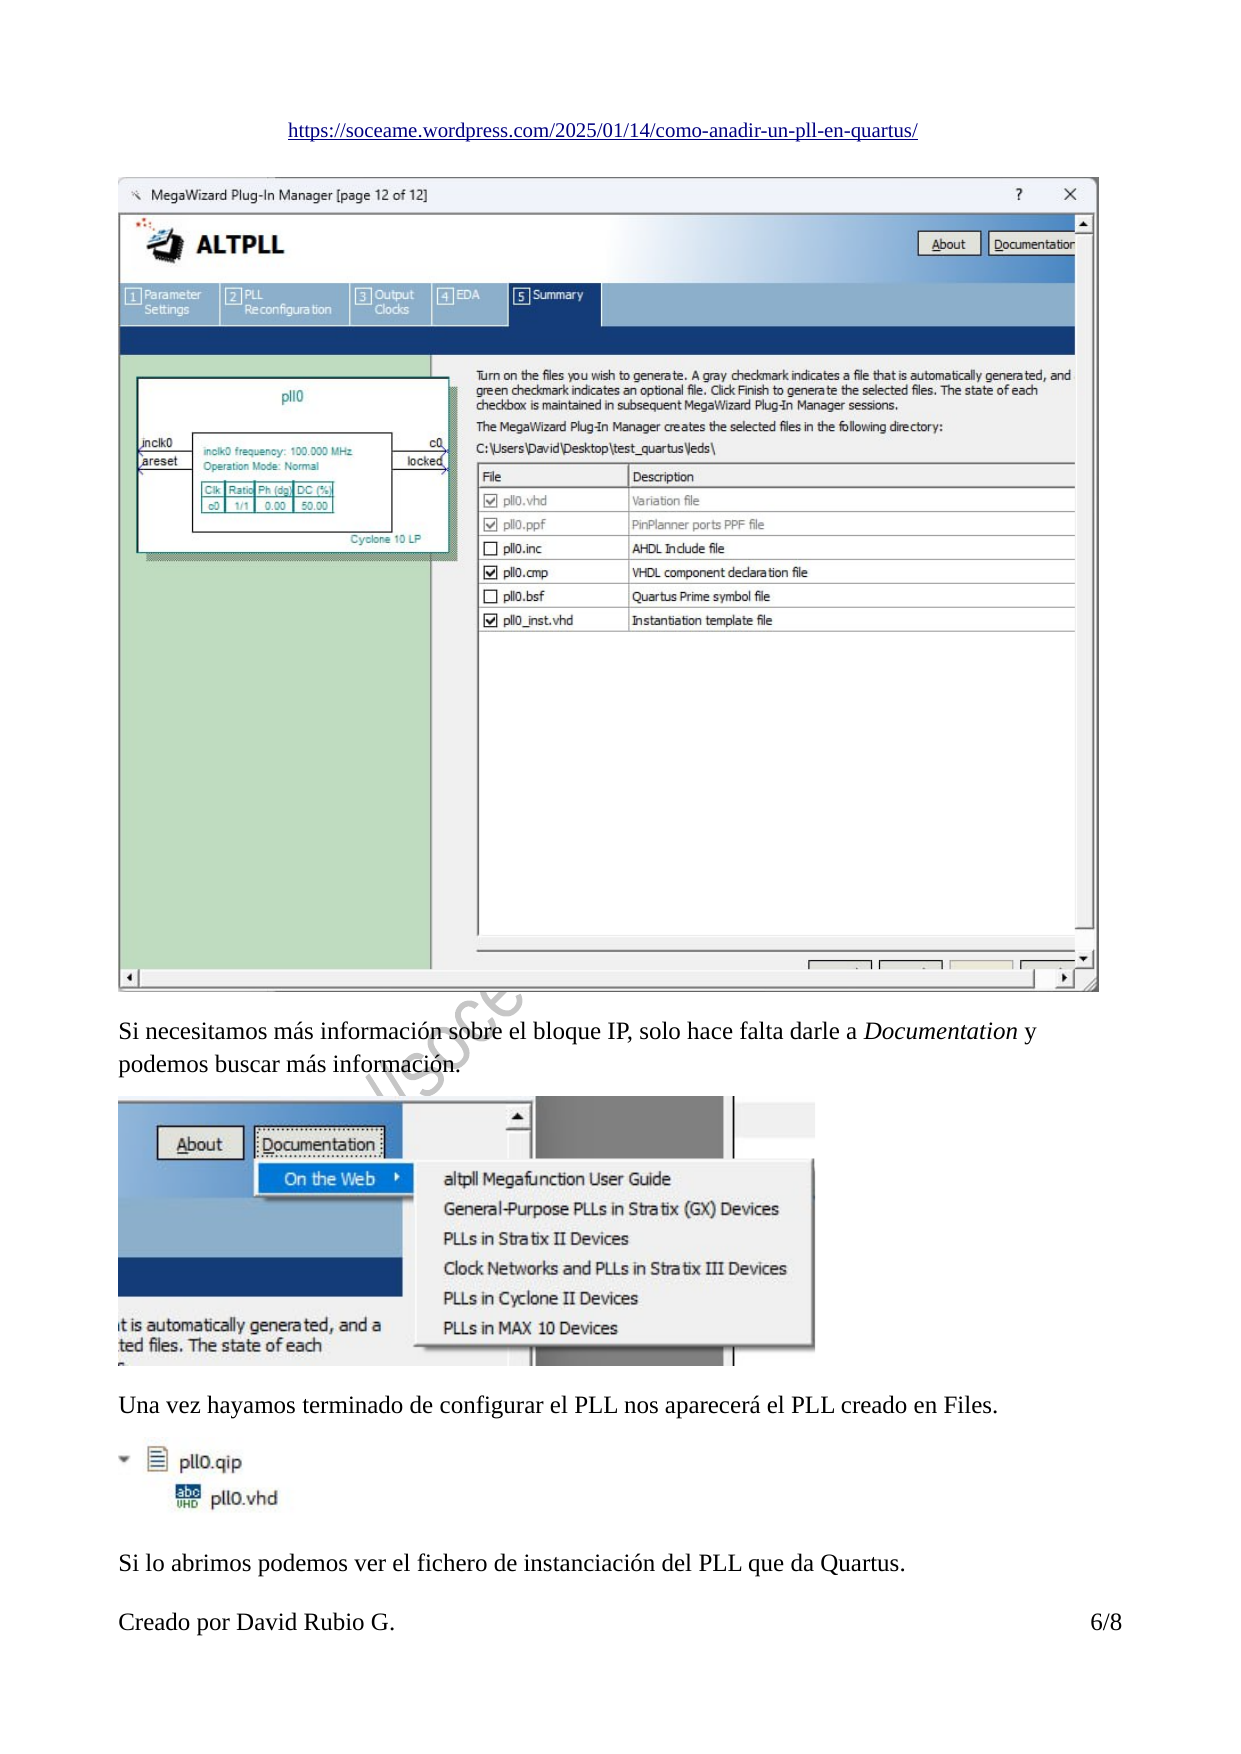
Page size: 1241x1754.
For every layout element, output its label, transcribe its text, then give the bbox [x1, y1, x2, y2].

text Si necesitamos más información sobre el bloque IP, solo hace falta darle a Documentation y podemos buscar más información. [118, 1016, 460, 1078]
text Si necesitamos más información sobre el bloque IP, solo hace falta darle a Documentation y podemos buscar más información. [440, 1016, 1122, 1078]
picture [118, 1096, 815, 1366]
picture [118, 177, 1099, 992]
text Una vez hayamos terminado de configurar el PLL nos aparecerá el PLL creado en Files. [118, 1390, 1122, 1418]
picture [118, 1437, 350, 1524]
text Si lo abrimos podemos ver el fichero de instanciación del PLL que da Quartus. [118, 1548, 1122, 1576]
